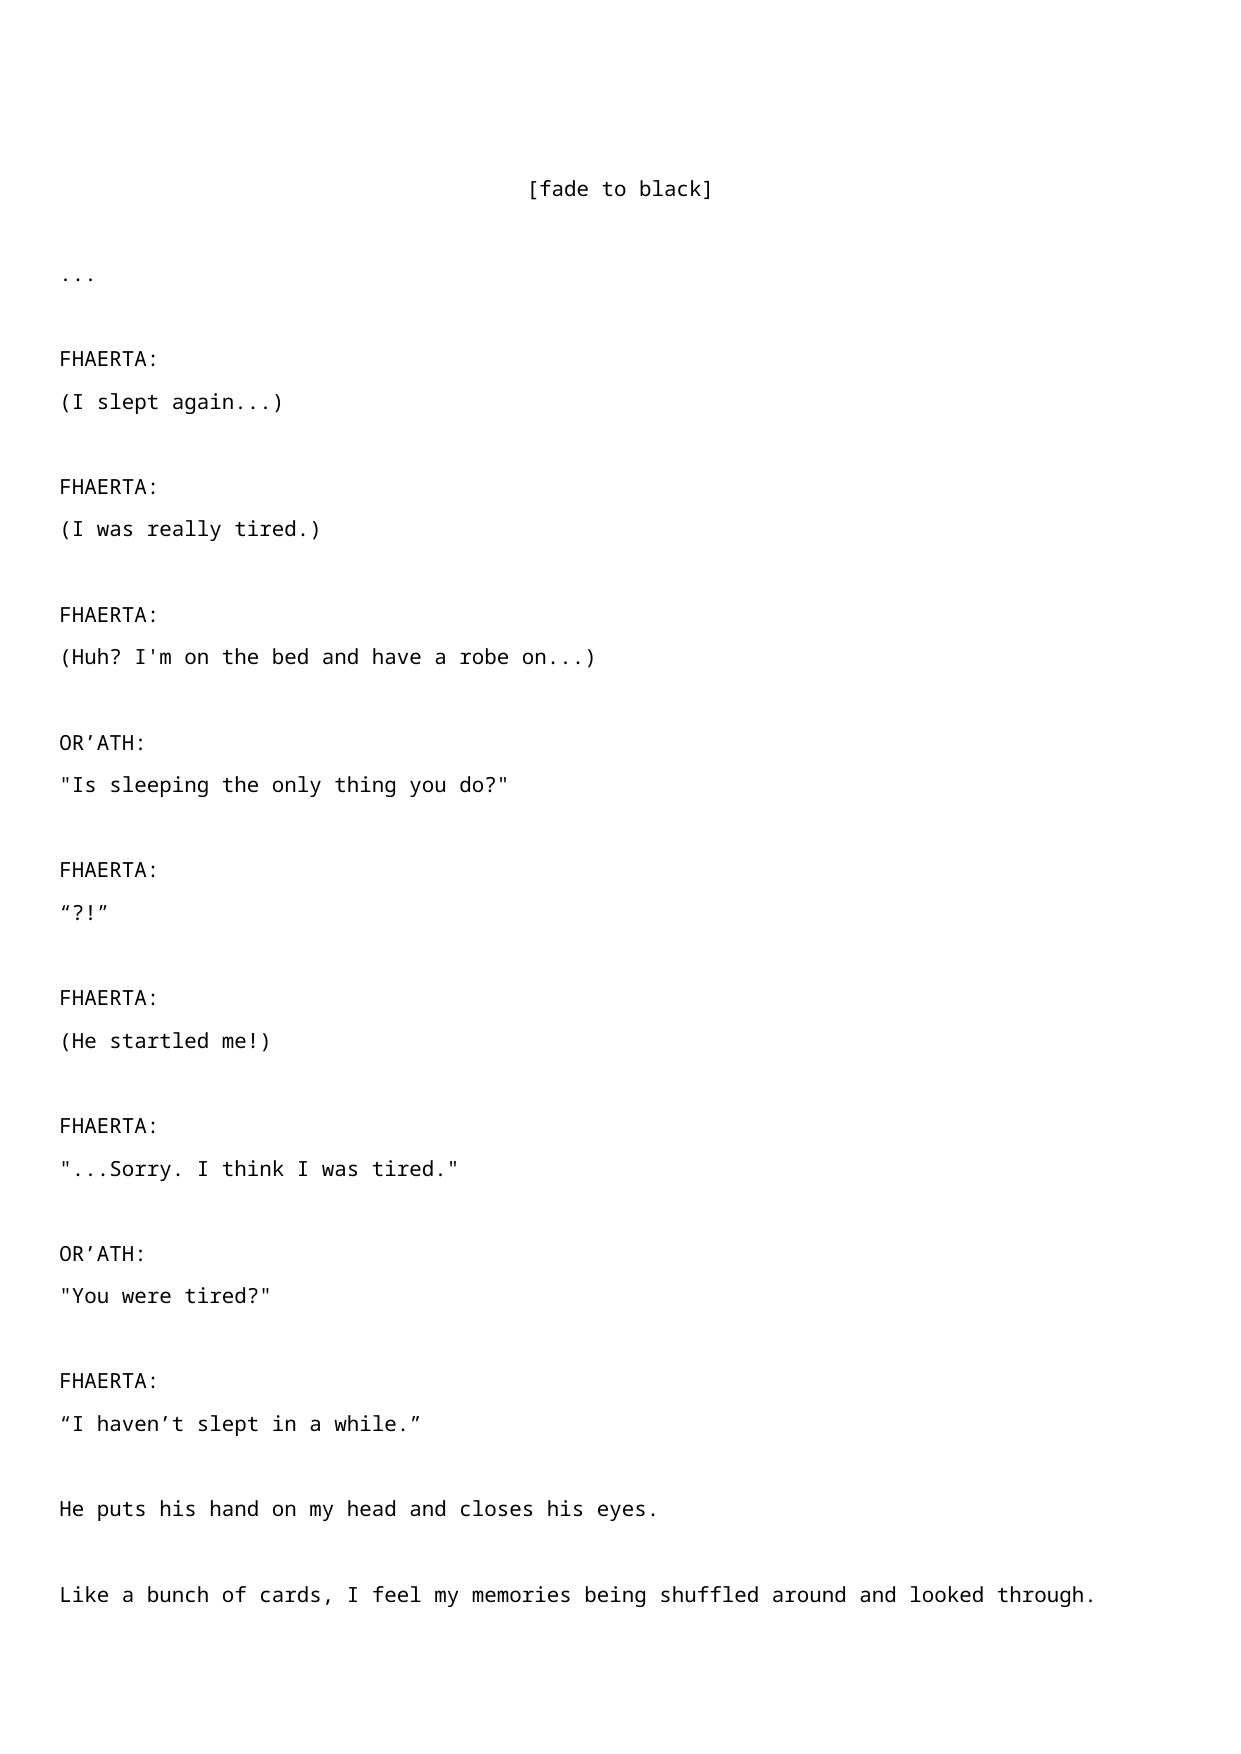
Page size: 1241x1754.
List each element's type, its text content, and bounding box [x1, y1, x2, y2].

text “?!” [59, 898, 1181, 926]
text ... [59, 259, 1181, 287]
text FHAERTA: [59, 1111, 1181, 1139]
text "Is sleeping the only thing you do?" [59, 770, 1181, 799]
text [fade to black] [59, 174, 1181, 202]
text He puts his hand on my head and closes his eyes. [59, 1494, 1181, 1523]
text (He startled me!) [59, 1026, 1181, 1054]
text FHAERTA: [59, 344, 1181, 373]
text (I slept again...) [59, 387, 1181, 415]
text "...Sorry. I think I was tired." [59, 1154, 1181, 1182]
text OR’ATH: [59, 1239, 1181, 1267]
text OR’ATH: [59, 728, 1181, 756]
text FHAERTA: [59, 855, 1181, 884]
text Like a bunch of cards, I feel my memories being shuffled around and looked through. [59, 1580, 1181, 1608]
text “I haven’t slept in a while.” [59, 1409, 1181, 1438]
text (Huh? I'm on the bed and have a robe on...) [59, 642, 1181, 671]
text FHAERTA: [59, 472, 1181, 500]
text FHAERTA: [59, 600, 1181, 628]
text "You were tired?" [59, 1281, 1181, 1310]
text FHAERTA: [59, 1367, 1181, 1395]
text FHAERTA: [59, 983, 1181, 1012]
text (I was really tired.) [59, 514, 1181, 543]
